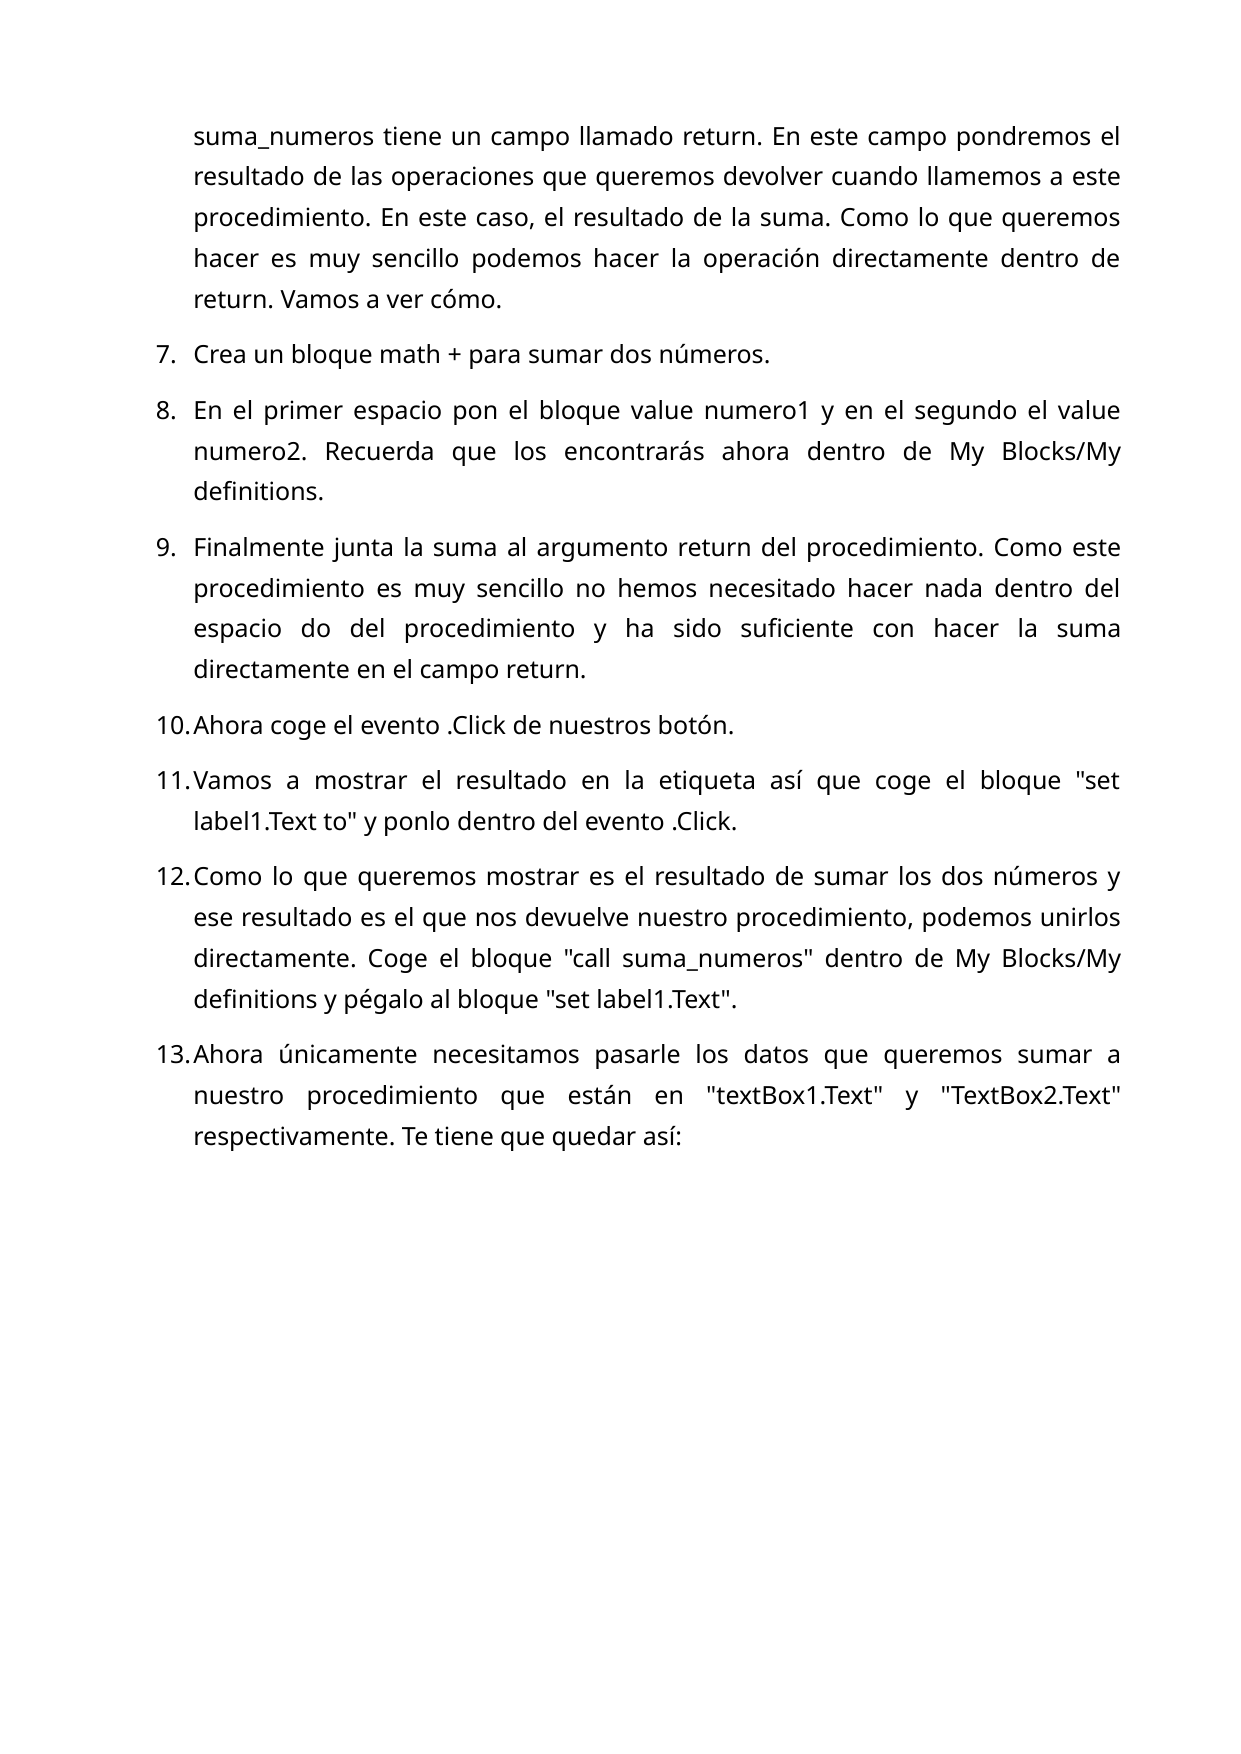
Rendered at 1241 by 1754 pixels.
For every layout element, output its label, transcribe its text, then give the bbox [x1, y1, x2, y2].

list Vamos a mostrar el resultado en la etiqueta así que coge el bloque "set label1.Text to" y ponlo dentro del evento .Click. [156, 763, 1122, 838]
list suma_numeros tiene un campo llamado return. En este campo pondremos el resultado de las operaciones que queremos devolver cuando llamemos a este procedimiento. En este caso, el resultado de la suma. Como lo que queremos hacer es muy sencillo podemos hacer la operación directamente dentro de return. Vamos a ver cómo. [156, 118, 1122, 316]
list Crea un bloque math + para sumar dos números. [156, 337, 1122, 371]
list Ahora únicamente necesitamos pasarle los datos que queremos sumar a nuestro procedimiento que están en "textBox1.Text" y "TextBox2.Text" respectivamente. Te tiene que quedar así: [156, 1037, 1122, 1153]
list En el primer espacio pon el bloque value numero1 y en el segundo el value numero2. Recuerda que los encontrarás ahora dentro de My Blocks/My definitions. [156, 392, 1122, 508]
list Como lo que queremos mostrar es el resultado de sumar los dos números y ese resultado es el que nos devuelve nuestro procedimiento, podemos unirlos directamente. Coge el bloque "call suma_numeros" dentro de My Blocks/My definitions y pégalo al bloque "set label1.Text". [156, 859, 1122, 1016]
list Ahora coge el evento .Click de nuestros botón. [156, 707, 1122, 741]
list Finalmente junta la suma al argumento return del procedimiento. Como este procedimiento es muy sencillo no hemos necesitado hacer nada dentro del espacio do del procedimiento y ha sido suficiente con hacer la suma directamente en el campo return. [156, 529, 1122, 686]
